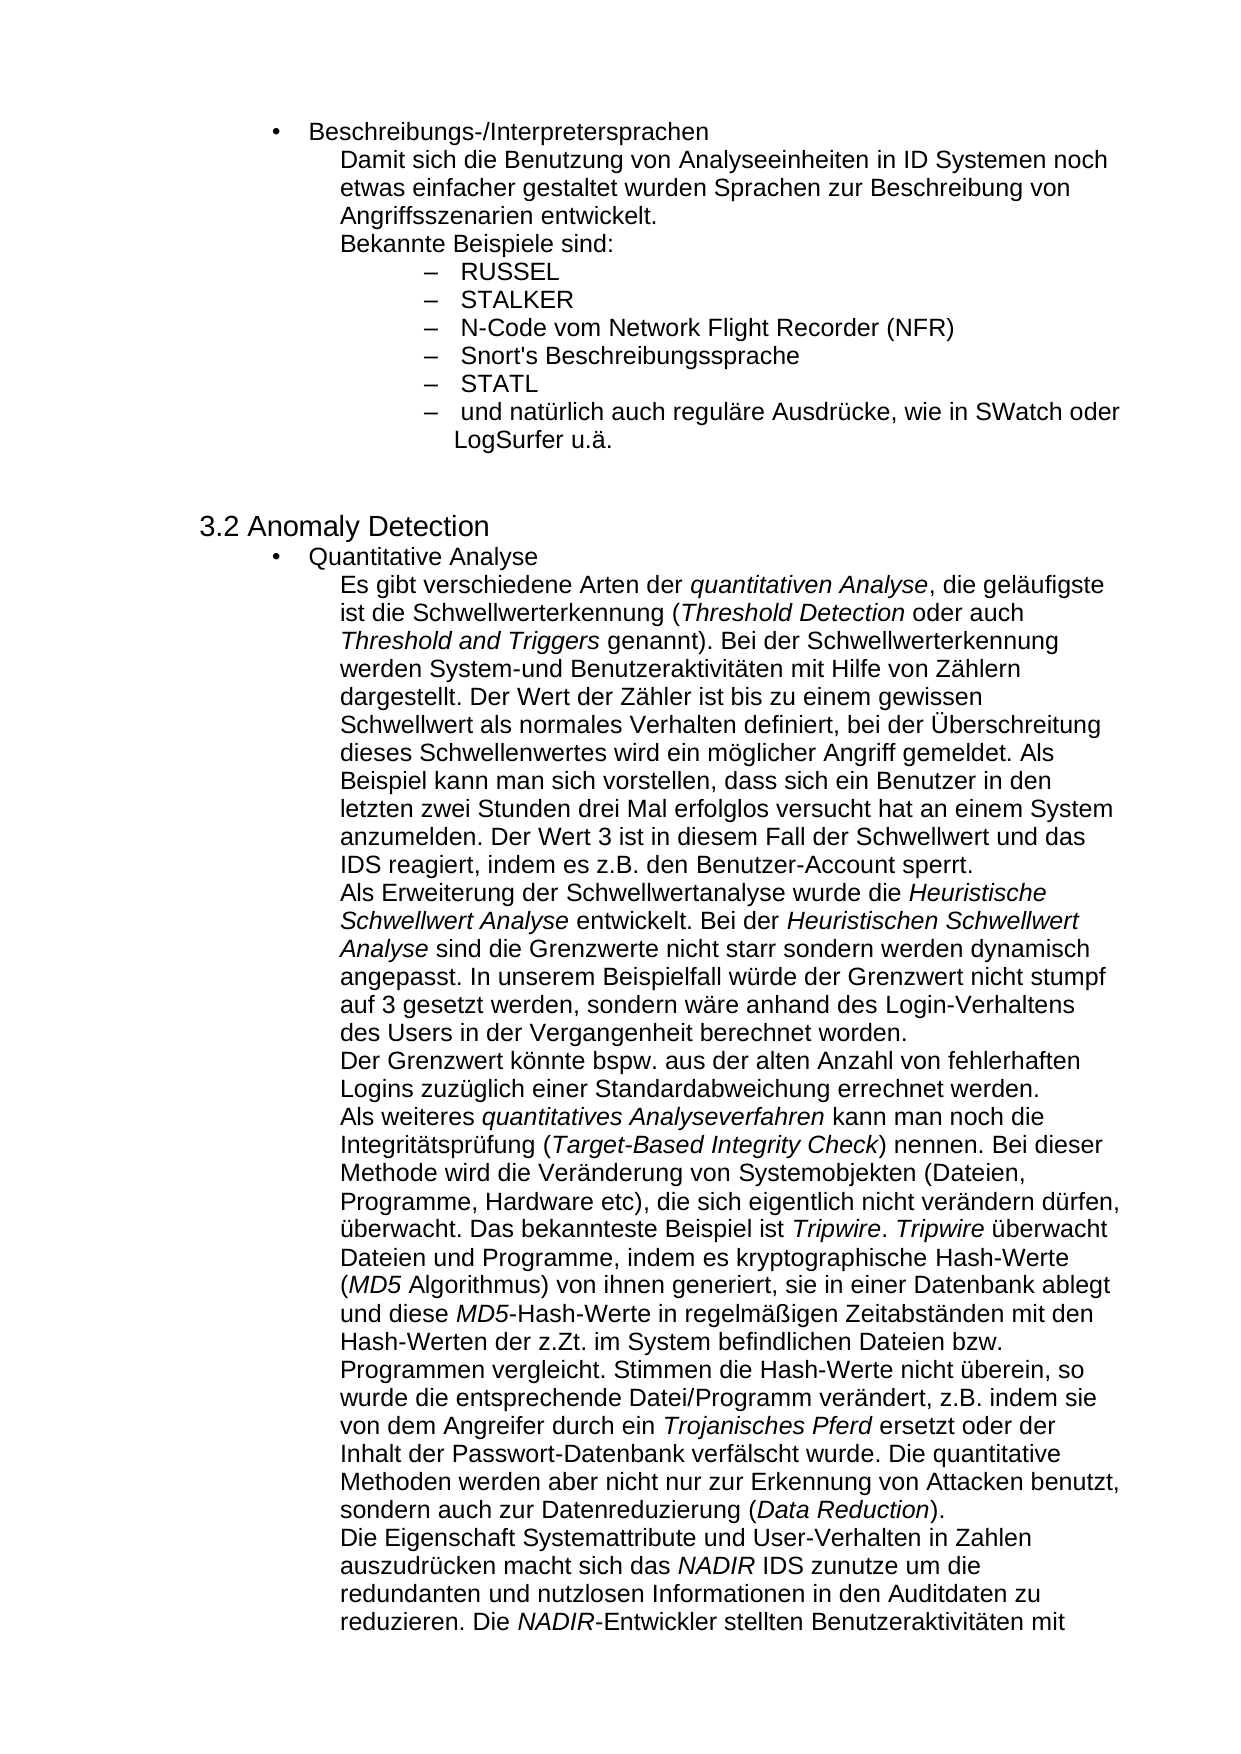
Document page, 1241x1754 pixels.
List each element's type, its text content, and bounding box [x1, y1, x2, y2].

text Programme, Hardware etc), die sich eigentlich nicht verändern dürfen, [118, 1187, 1122, 1215]
text Integritätsprüfung (Target-Based Integrity Check) nennen. Bei dieser [118, 1131, 1122, 1159]
text auszudrücken macht sich das NADIR IDS zunutze um die [118, 1552, 1122, 1580]
list STALKER [424, 286, 1122, 314]
text reduzieren. Die NADIR-Entwickler stellten Benutzeraktivitäten mit [118, 1608, 1122, 1636]
text Als weiteres quantitatives Analyseverfahren kann man noch die [118, 1103, 1122, 1131]
text IDS reagiert, indem es z.B. den Benutzer-Account sperrt. [118, 851, 1122, 879]
text Damit sich die Benutzung von Analyseeinheiten in ID Systemen noch [118, 146, 1122, 174]
list und natürlich auch reguläre Ausdrücke, wie in SWatch oder LogSurfer u.ä. [424, 398, 1122, 454]
text redundanten und nutzlosen Informationen in den Auditdaten zu [118, 1580, 1122, 1608]
text sondern auch zur Datenreduzierung (Data Reduction). [118, 1496, 1122, 1524]
text Methode wird die Veränderung von Systemobjekten (Dateien, [118, 1159, 1122, 1187]
text Angriffsszenarien entwickelt. [118, 202, 1122, 230]
text Beispiel kann man sich vorstellen, dass sich ein Benutzer in den [118, 767, 1122, 795]
list Beschreibungs-/Interpretersprachen [272, 118, 1122, 146]
text Dateien und Programme, indem es kryptographische Hash-Werte [118, 1243, 1122, 1271]
list RUSSEL [424, 258, 1122, 286]
text des Users in der Vergangenheit berechnet worden. [118, 1019, 1122, 1047]
text überwacht. Das bekannteste Beispiel ist Tripwire. Tripwire überwacht [118, 1215, 1122, 1243]
text Schwellwert Analyse entwickelt. Bei der Heuristischen Schwellwert [118, 907, 1122, 935]
text Als Erweiterung der Schwellwertanalyse wurde die Heuristische [118, 879, 1122, 907]
text dieses Schwellenwertes wird ein möglicher Angriff gemeldet. Als [118, 739, 1122, 767]
text Es gibt verschiedene Arten der quantitativen Analyse, die geläufigste [118, 571, 1122, 599]
text und diese MD5-Hash-Werte in regelmäßigen Zeitabständen mit den [118, 1299, 1122, 1327]
text Threshold and Triggers genannt). Bei der Schwellwerterkennung [118, 627, 1122, 655]
text anzumelden. Der Wert 3 ist in diesem Fall der Schwellwert und das [118, 823, 1122, 851]
text Methoden werden aber nicht nur zur Erkennung von Attacken benutzt, [118, 1468, 1122, 1496]
text Die Eigenschaft Systemattribute und User-Verhalten in Zahlen [118, 1524, 1122, 1552]
text (MD5 Algorithmus) von ihnen generiert, sie in einer Datenbank ablegt [118, 1271, 1122, 1299]
list N-Code vom Network Flight Recorder (NFR) [424, 314, 1122, 342]
text dargestellt. Der Wert der Zähler ist bis zu einem gewissen [118, 683, 1122, 711]
text letzten zwei Stunden drei Mal erfolglos versucht hat an einem System [118, 795, 1122, 823]
text Programmen vergleicht. Stimmen die Hash-Werte nicht überein, so [118, 1356, 1122, 1383]
text wurde die entsprechende Datei/Programm verändert, z.B. indem sie [118, 1383, 1122, 1412]
list Snort's Beschreibungssprache [424, 342, 1122, 370]
text ist die Schwellwerterkennung (Threshold Detection oder auch [118, 599, 1122, 627]
list Quantitative Analyse [272, 543, 1122, 571]
list Anomaly Detection [199, 510, 1122, 543]
text Der Grenzwert könnte bspw. aus der alten Anzahl von fehlerhaften [118, 1047, 1122, 1075]
text Logins zuzüglich einer Standardabweichung errechnet werden. [118, 1075, 1122, 1103]
text Analyse sind die Grenzwerte nicht starr sondern werden dynamisch [118, 935, 1122, 963]
text von dem Angreifer durch ein Trojanisches Pferd ersetzt oder der [118, 1412, 1122, 1439]
list STATL [424, 370, 1122, 398]
text angepasst. In unserem Beispielfall würde der Grenzwert nicht stumpf [118, 963, 1122, 991]
text etwas einfacher gestaltet wurden Sprachen zur Beschreibung von [118, 174, 1122, 202]
text werden System-und Benutzeraktivitäten mit Hilfe von Zählern [118, 655, 1122, 683]
text auf 3 gesetzt werden, sondern wäre anhand des Login-Verhaltens [118, 991, 1122, 1019]
text Bekannte Beispiele sind: [118, 230, 1122, 258]
text Schwellwert als normales Verhalten definiert, bei der Überschreitung [118, 711, 1122, 739]
text Hash-Werten der z.Zt. im System befindlichen Dateien bzw. [118, 1327, 1122, 1356]
text Inhalt der Passwort-Datenbank verfälscht wurde. Die quantitative [118, 1439, 1122, 1468]
